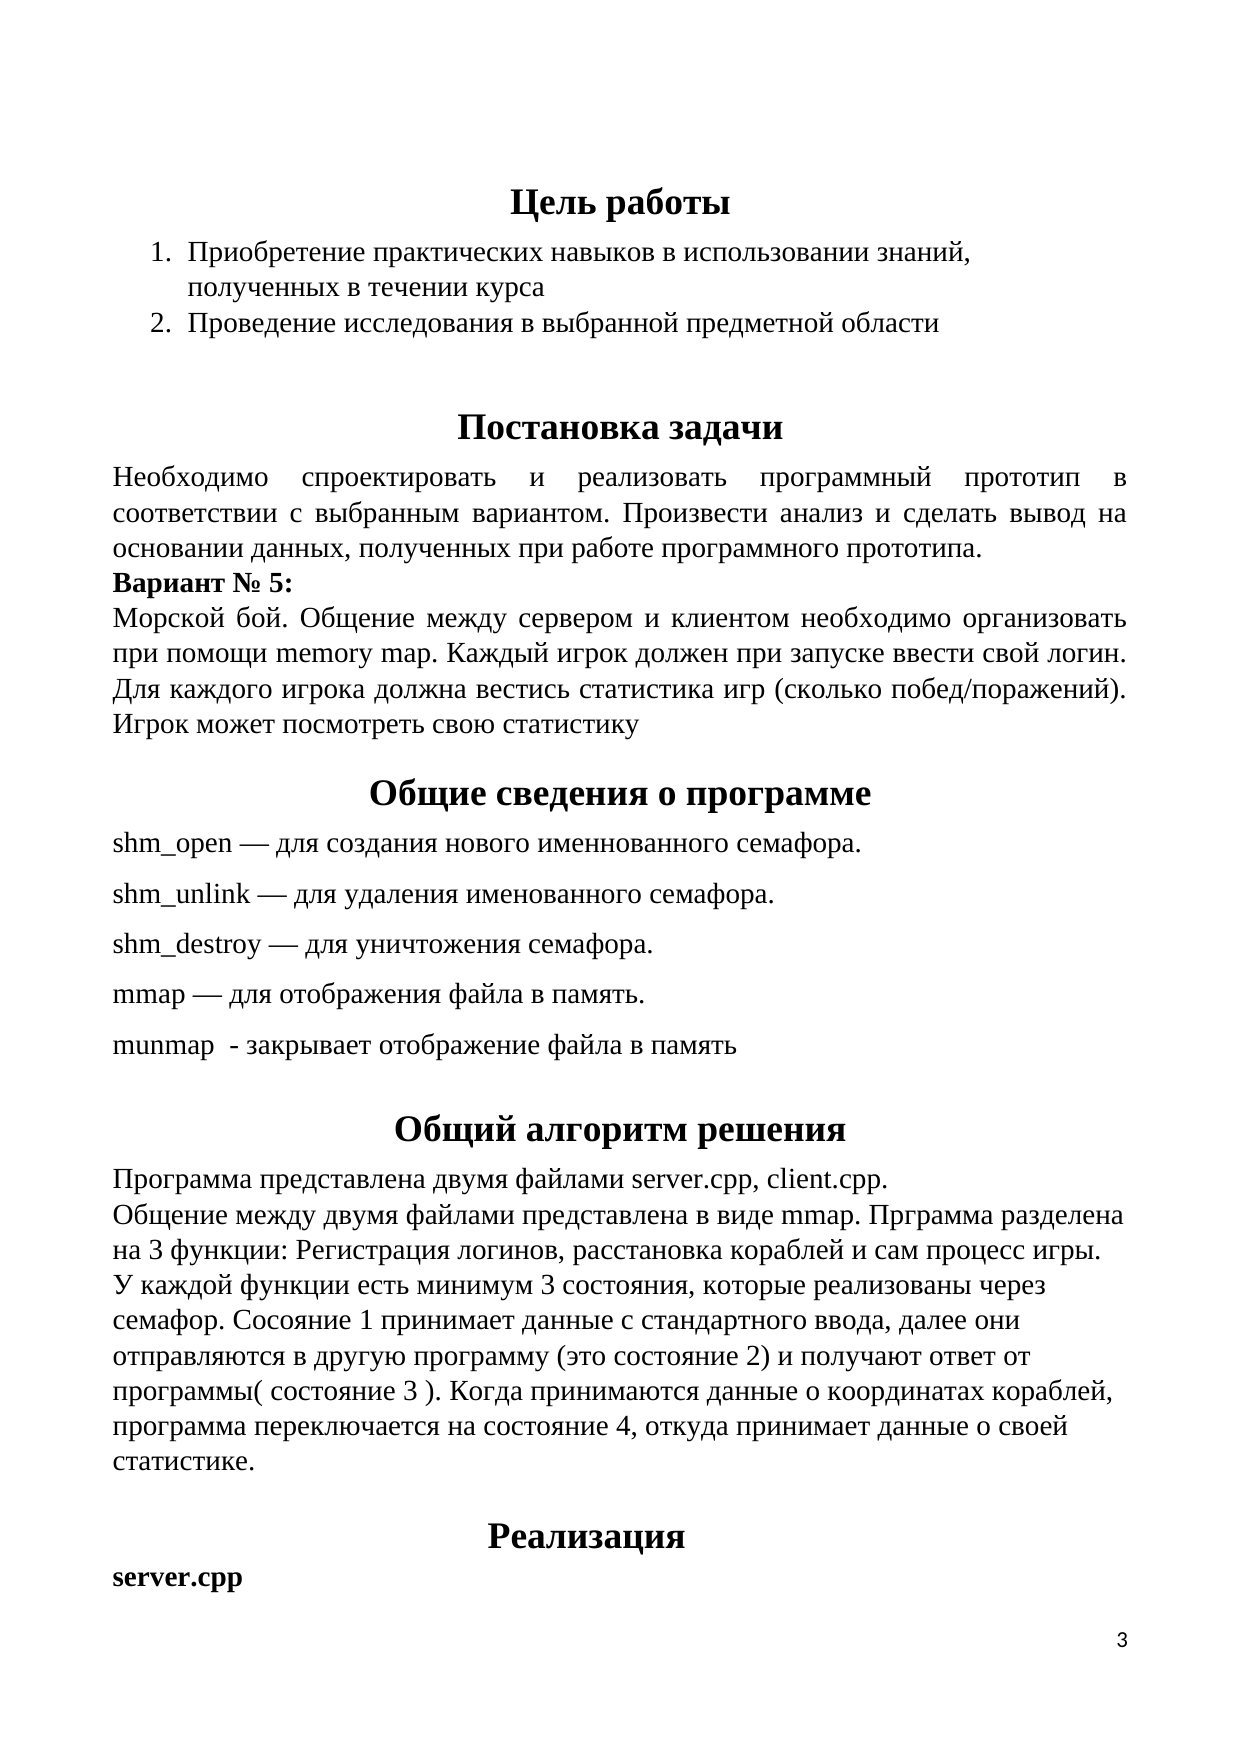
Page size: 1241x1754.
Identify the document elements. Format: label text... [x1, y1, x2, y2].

text server.cpp [112, 1559, 1128, 1592]
text shm_unlink — для удаления именованного семафора. [112, 876, 1128, 909]
text shm_destroy — для уничтожения семафора. [112, 926, 1128, 960]
subtitle Общие сведения о программе [112, 771, 1128, 814]
text munmap - закрывает отображение файла в память [112, 1027, 1128, 1060]
text Реализация [112, 1514, 1128, 1557]
subtitle Цель работы [112, 179, 1128, 223]
text Морской бой. Общение между сервером и клиентом необходимо организовать при помощи memory map. Каждый игрок должен при запуске ввести свой логин. Для каждого игрока должна вестись статистика игр (сколько побед/поражений). Игрок может посмотреть свою статистику [112, 600, 1128, 739]
list Приобретение практических навыков в использовании знаний, полученных в течении курса [150, 234, 1128, 303]
text mmap — для отображения файла в память. [112, 977, 1128, 1010]
subtitle Постановка задачи [112, 405, 1128, 448]
text Программа представлена двумя файлами server.cpp, client.cpp. [112, 1162, 1128, 1195]
text Необходимо спроектировать и реализовать программный прототип в соответствии с выбранным вариантом. Произвести анализ и сделать вывод на основании данных, полученных при работе программного прототипа. [112, 459, 1128, 563]
text shm_open — для создания нового именнованного семафора. [112, 826, 1128, 859]
subtitle Общий алгоритм решения [112, 1107, 1128, 1150]
text Общение между двумя файлами представлена в виде mmap. Прграмма разделена на 3 функции: Регистрация логинов, расстановка кораблей и сам процесс игры. У каждой функции есть минимум 3 состояния, которые реализованы через семафор. Сосояние 1 принимает данные с стандартного ввода, далее они отправляются в другую программу (это состояние 2) и получают ответ от программы( состояние 3 ). Когда принимаются данные о координатах кораблей, программа переключается на состояние 4, откуда принимает данные о своей статистике. [112, 1197, 1128, 1477]
text Вариант № 5: [112, 565, 1128, 599]
list Проведение исследования в выбранной предметной области [150, 305, 1128, 338]
